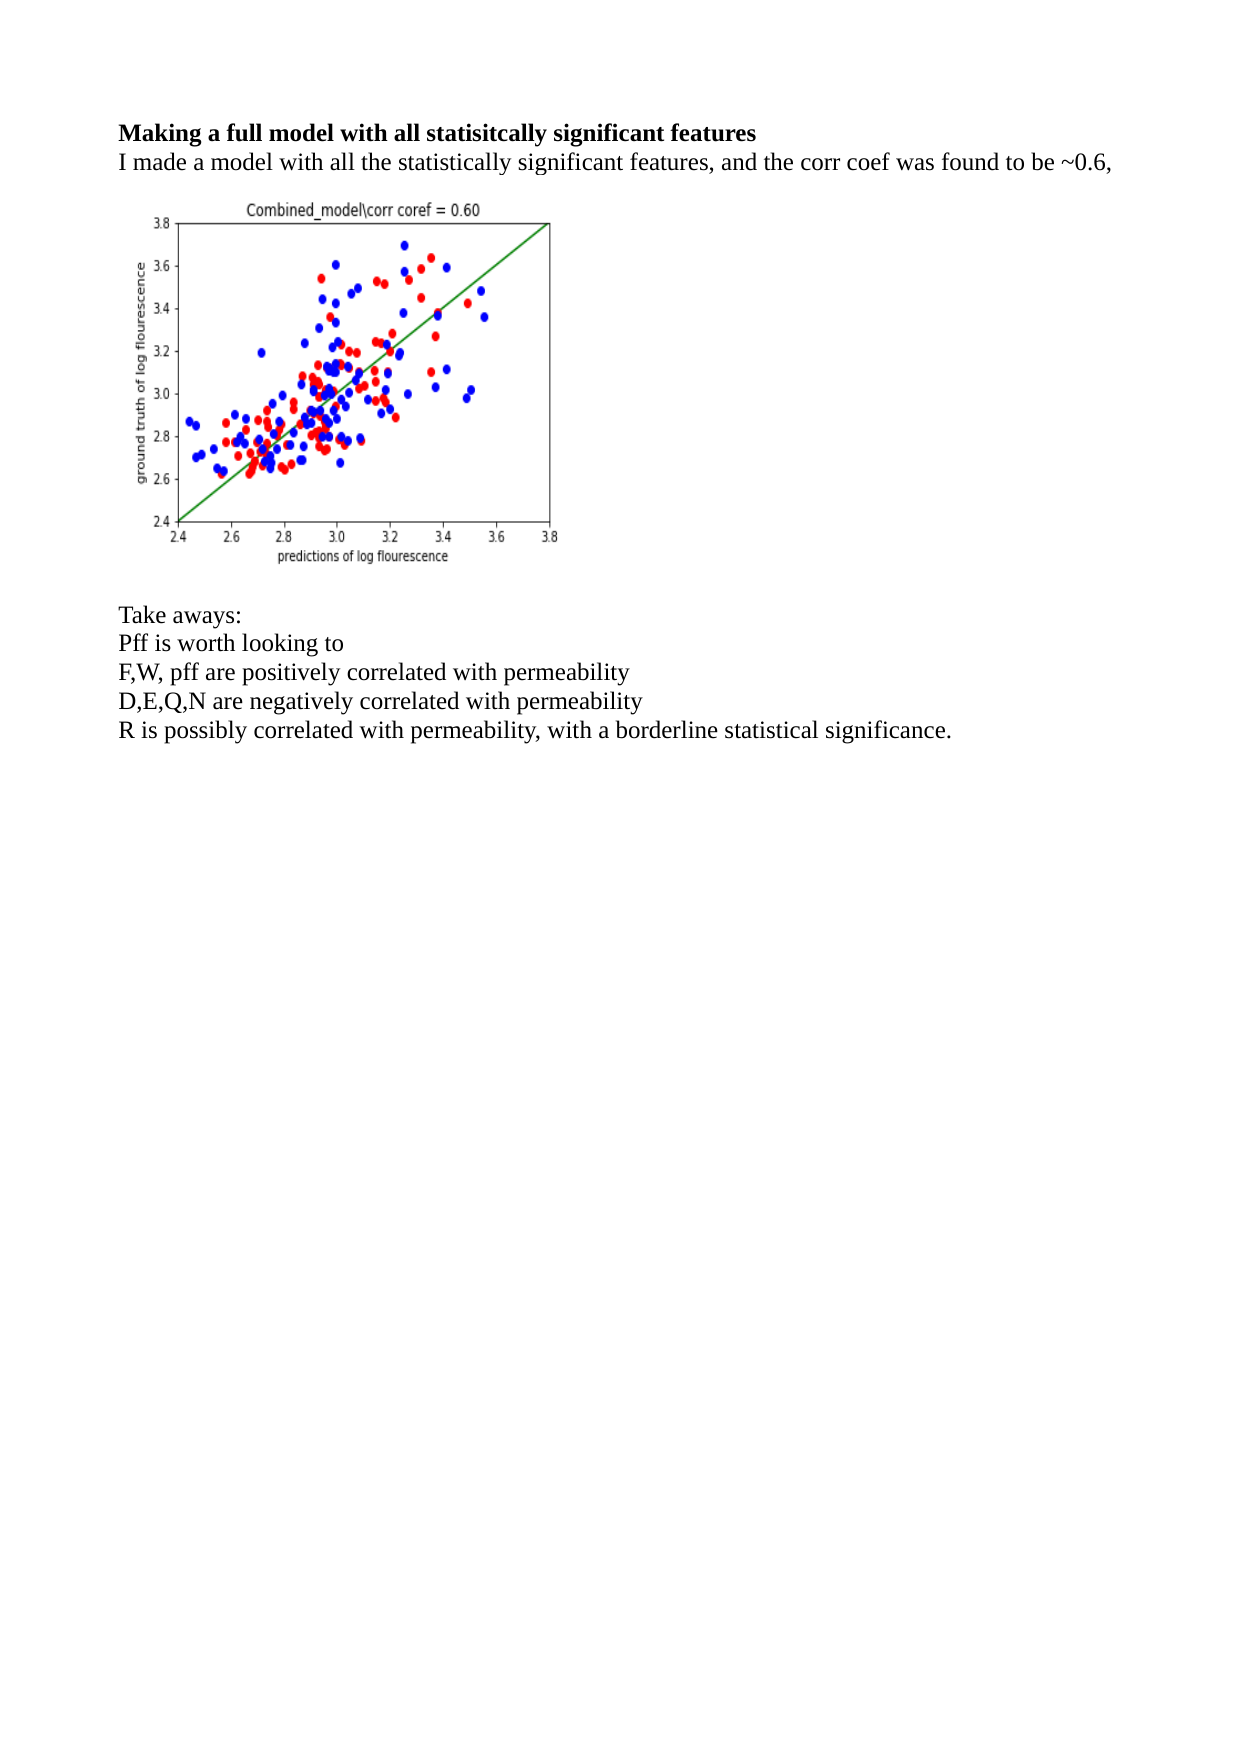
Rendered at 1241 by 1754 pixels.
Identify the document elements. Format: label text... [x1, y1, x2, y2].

text F,W, pff are positively correlated with permeability [118, 657, 1122, 686]
text R is possibly correlated with permeability, with a borderline statistical significance. [118, 715, 1122, 743]
text Making a full model with all statisitcally significant features [118, 118, 1122, 147]
text I made a model with all the statistically significant features, and the corr coef was found to be ~0.6, [118, 147, 1122, 176]
text Pff is worth looking to [118, 628, 1122, 657]
text D,E,Q,N are negatively correlated with permeability [118, 686, 1122, 715]
picture [118, 175, 597, 571]
text Take aways: [118, 600, 1122, 628]
